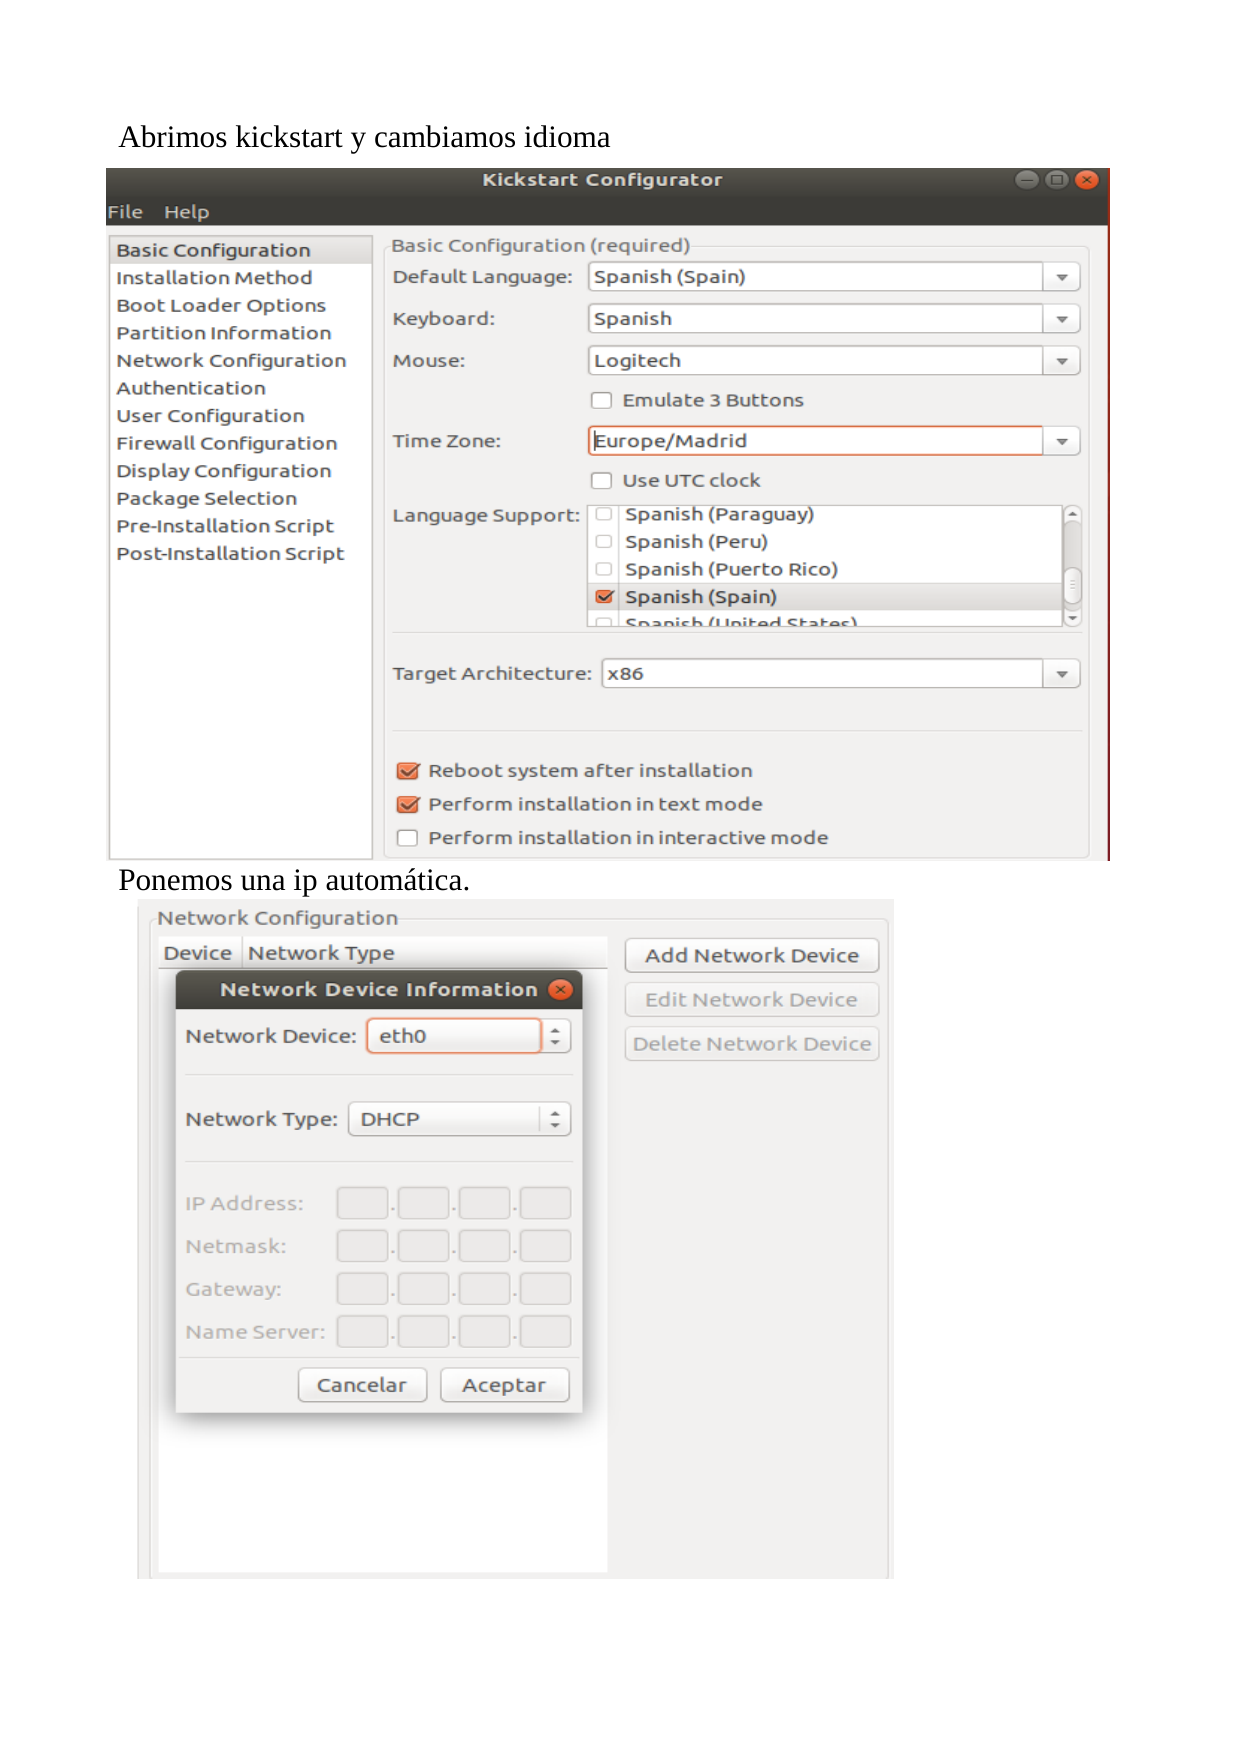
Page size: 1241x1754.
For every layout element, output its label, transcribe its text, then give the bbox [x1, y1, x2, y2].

text Abrimos kickstart y cambiamos idioma [118, 118, 1122, 154]
picture [137, 899, 894, 1579]
text Ponemos una ip automática. [118, 154, 1122, 897]
picture [106, 168, 1110, 861]
